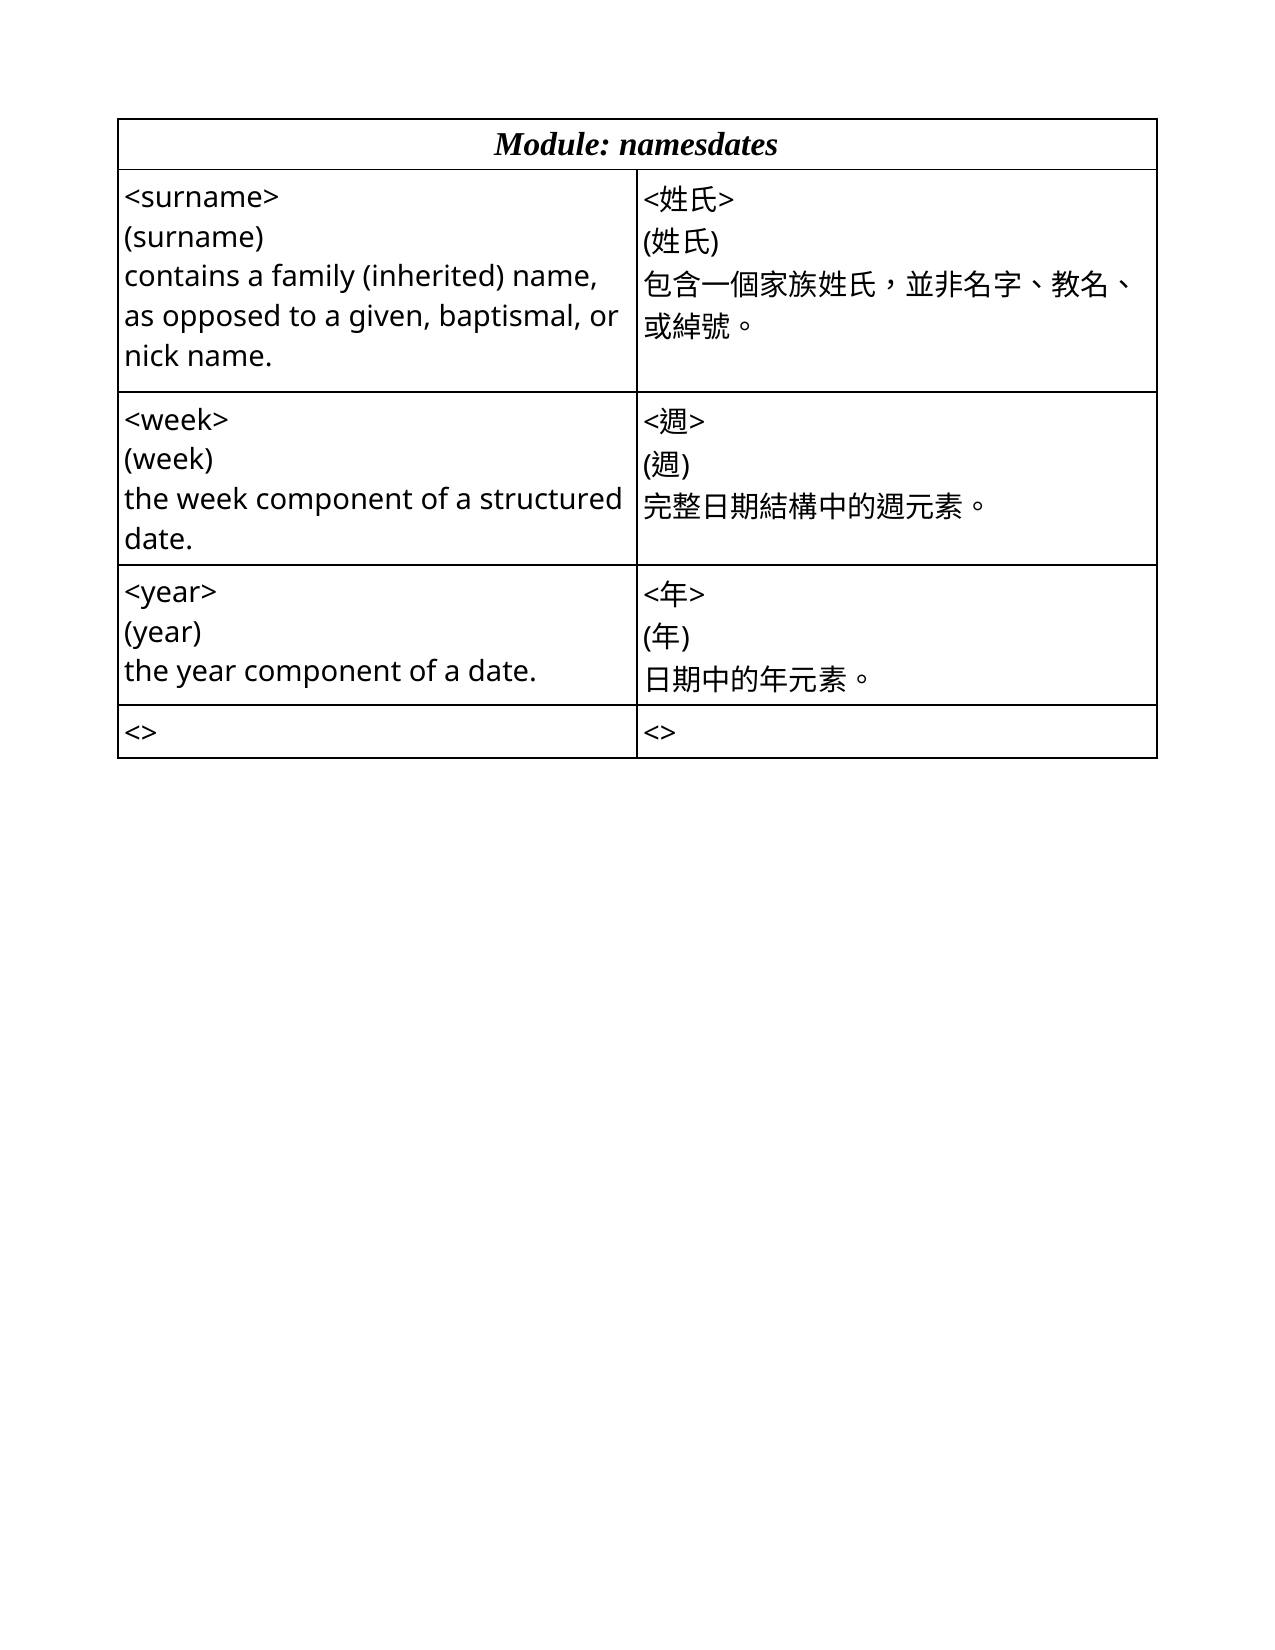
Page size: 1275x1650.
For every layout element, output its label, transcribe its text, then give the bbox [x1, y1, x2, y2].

table_cell <> [638, 706, 1156, 757]
table_cell <surname> (surname) contains a family (inherited) name, as opposed to a given, baptismal, or nick name. [119, 170, 636, 391]
table_cell <year> (year) the year component of a date. [119, 566, 636, 704]
table_cell <> [119, 706, 636, 757]
table_cell <week> (week) the week component of a structured date. [119, 393, 636, 563]
table_cell <姓氏> (姓氏) 包含一個家族姓氏，並非名字、教名、或綽號。 [638, 170, 1156, 391]
table_cell <年> (年) 日期中的年元素。 [638, 566, 1156, 704]
table_header Module: namesdates [119, 120, 1156, 168]
table_cell <週> (週) 完整日期結構中的週元素。 [638, 393, 1156, 563]
